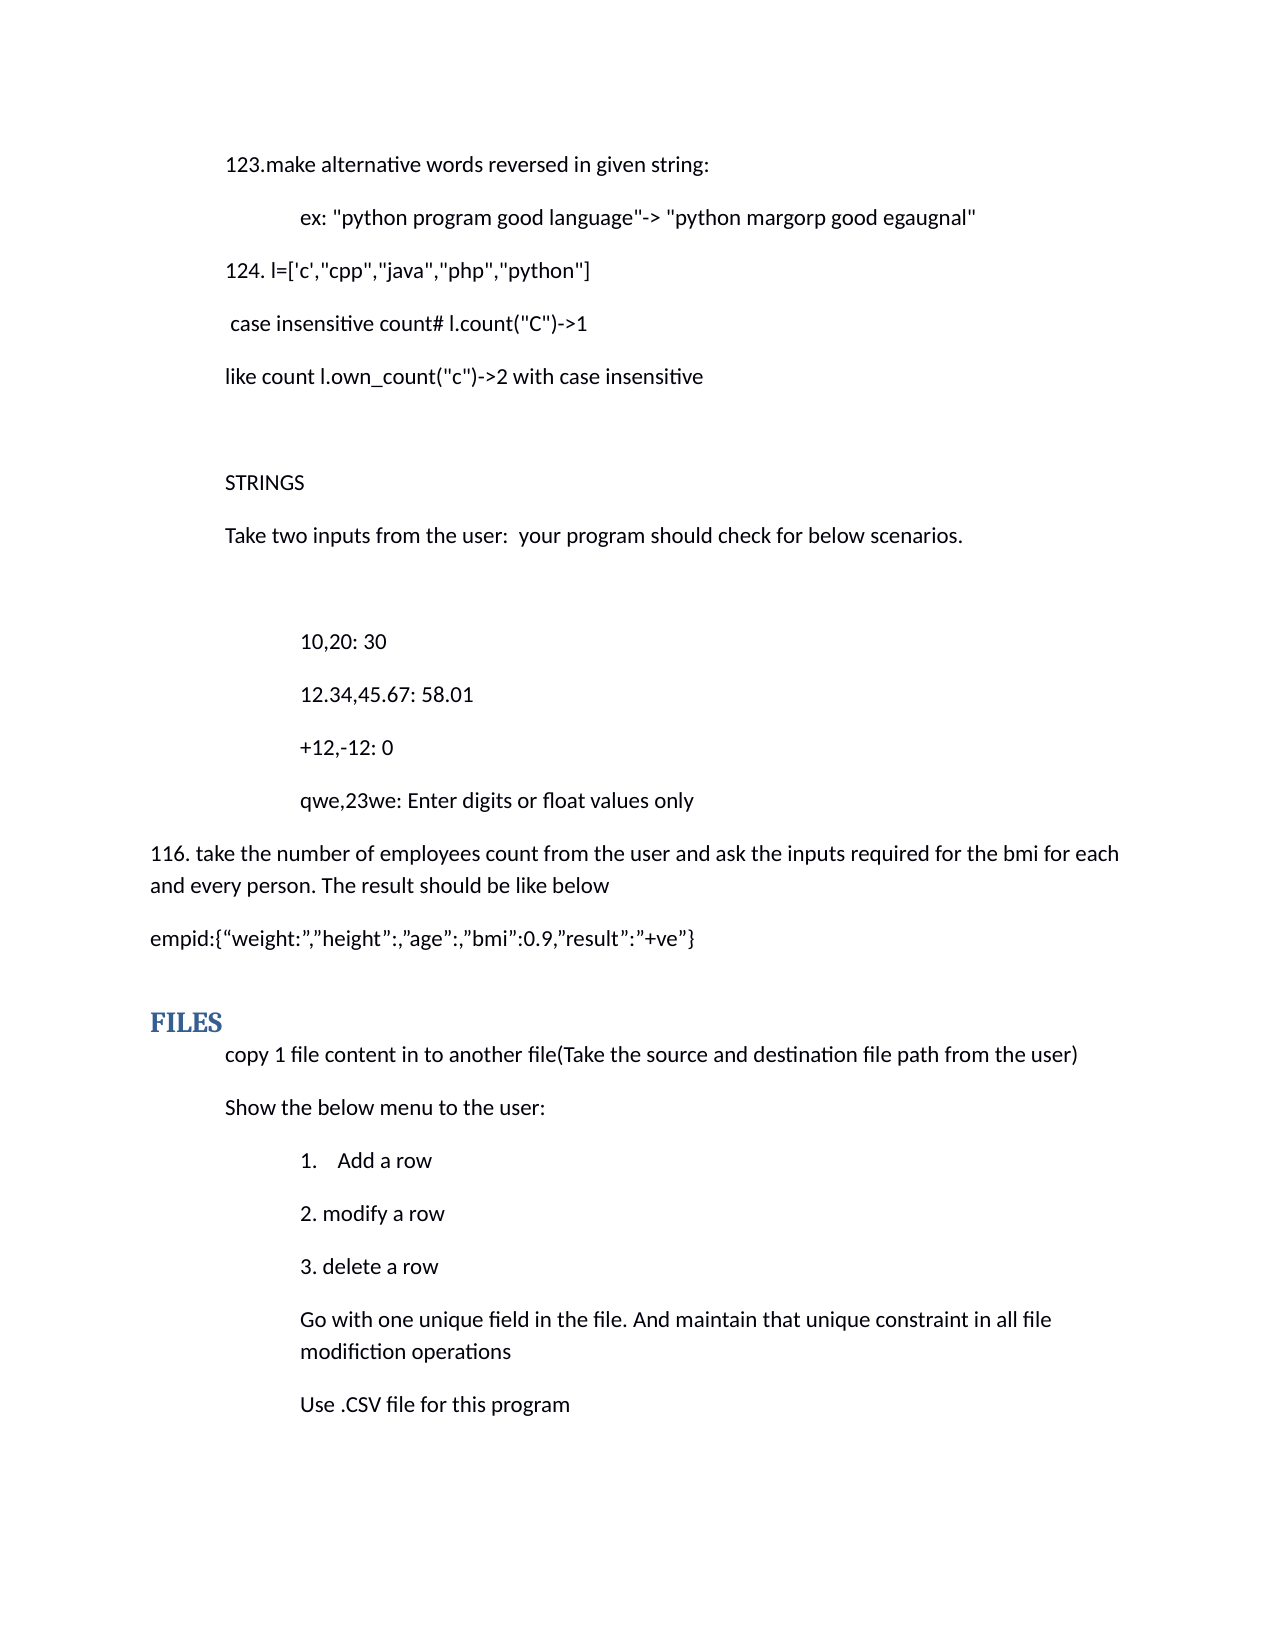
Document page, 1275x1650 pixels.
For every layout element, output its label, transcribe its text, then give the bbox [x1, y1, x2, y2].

list 123.make alternative words reversed in given string: [225, 150, 1125, 178]
text 124. l=['c',"cpp","java","php","python"] [150, 256, 1125, 284]
list like count l.own_count("c")->2 with case insensitive [225, 362, 1125, 390]
text 3. delete a row [150, 1252, 1125, 1280]
list 10,20: 30 [300, 627, 1125, 655]
list empid:{“weight:”,”height”:,”age”:,”bmi”:0.9,”result”:”+ve”} [150, 924, 1125, 952]
list Take two inputs from the user: your program should check for below scenarios. [225, 521, 1125, 549]
text ex: "python program good language"-> "python margorp good egaugnal" [150, 203, 1125, 231]
list STRINGS [225, 468, 1125, 496]
list case insensitive count# l.count("C")->1 [225, 309, 1125, 337]
list 12.34,45.67: 58.01 [300, 680, 1125, 708]
text Go with one unique field in the file. And maintain that unique constraint in all file modifiction operations [300, 1305, 1125, 1366]
list copy 1 file content in to another file(Take the source and destination file path from the user) [225, 1040, 1125, 1068]
list 116. take the number of employees count from the user and ask the inputs required for the bmi for each and every person. The result should be like below [150, 839, 1125, 899]
list Add a row [300, 1146, 1125, 1174]
text 2. modify a row [150, 1199, 1125, 1227]
list qwe,23we: Enter digits or float values only [300, 786, 1125, 814]
list Show the below menu to the user: [225, 1093, 1125, 1121]
subtitle FILES [150, 1007, 1125, 1040]
text Use .CSV file for this program [150, 1391, 1125, 1418]
list +12,-12: 0 [300, 733, 1125, 761]
